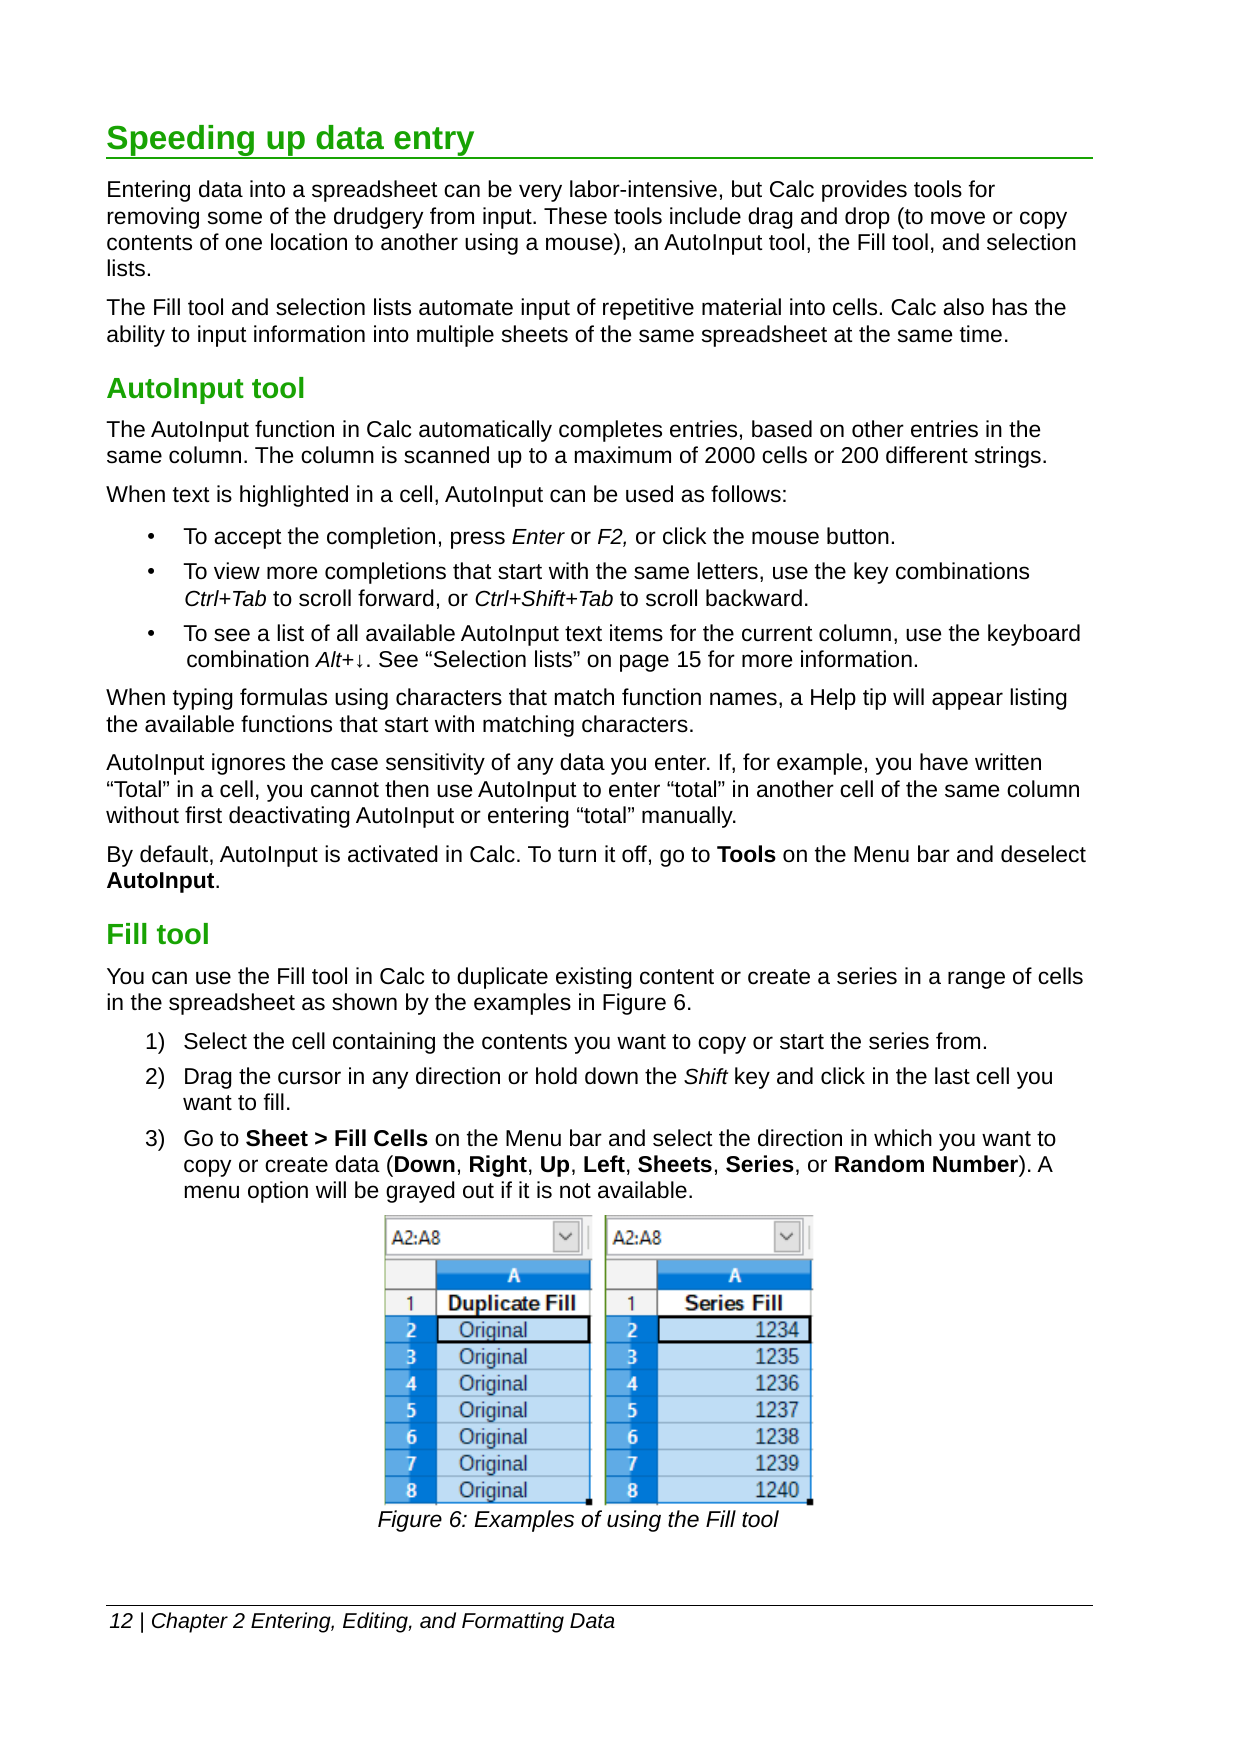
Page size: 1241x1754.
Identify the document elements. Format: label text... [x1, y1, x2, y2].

text By default, AutoInput is activated in Calc. To turn it off, go to Tools on the Menu bar and deselect AutoInput. [106, 841, 1093, 894]
subtitle AutoInput tool [106, 371, 1093, 404]
text You can use the Fill tool in Calc to duplicate existing content or create a series in a range of cells in the spreadsheet as shown by the examples in Figure 6. [106, 963, 1093, 1015]
subtitle Speeding up data entry [106, 118, 1093, 157]
text The AutoInput function in Calc automatically completes entries, based on other entries in the same column. The column is scanned up to a maximum of 2000 cells or 200 different strings. [106, 416, 1093, 469]
picture [384, 1215, 815, 1507]
list To view more completions that start with the same letters, use the key combinations Ctrl+Tab to scroll forward, or Ctrl+Shift+Tab to scroll backward. [144, 555, 1093, 611]
list To accept the completion, press Enter or F2, or click the mouse button. [144, 520, 1093, 549]
text Entering data into a spreadsheet can be very labor-intensive, but Calc provides tools for removing some of the drudgery from input. These tools include drag and drop (to move or copy contents of one location to another using a mouse), an AutoInput tool, the Fill tool, and selection lists. [106, 176, 1093, 282]
text The Fill tool and selection lists automate input of repetitive material into cells. Calc also has the ability to input information into multiple sheets of the same spreadsheet at the same time. [106, 294, 1093, 347]
text When text is highlighted in a cell, AutoInput can be used as follows: [106, 481, 1093, 507]
list Select the cell containing the contents you want to copy or start the series from. [165, 1028, 1093, 1054]
list Drag the cursor in any direction or hold down the Shift key and click in the last cell you want to fill. [165, 1063, 1093, 1116]
list To see a list of all available AutoInput text items for the current column, use the keyboard combination Alt+↓. See “Selection lists” on page 15 for more information. [144, 617, 1093, 675]
list Go to Sheet > Fill Cells on the Menu bar and select the direction in which you want to copy or create data (Down, Right, Up, Left, Sheets, Series, or Random Number). A menu option will be grayed out if it is not available. [165, 1124, 1093, 1204]
text When typing formulas using characters that match function names, a Help tip will appear listing the available functions that start with matching characters. [106, 684, 1093, 737]
subtitle Fill tool [106, 917, 1093, 951]
text Figure 6: Examples of using the Fill tool [377, 1216, 822, 1532]
text AutoInput ignores the case sensitivity of any data you enter. If, for example, you have written “Total” in a cell, you cannot then use AutoInput to enter “total” in another cell of the same column without first deactivating AutoInput or entering “total” manually. [106, 749, 1093, 828]
